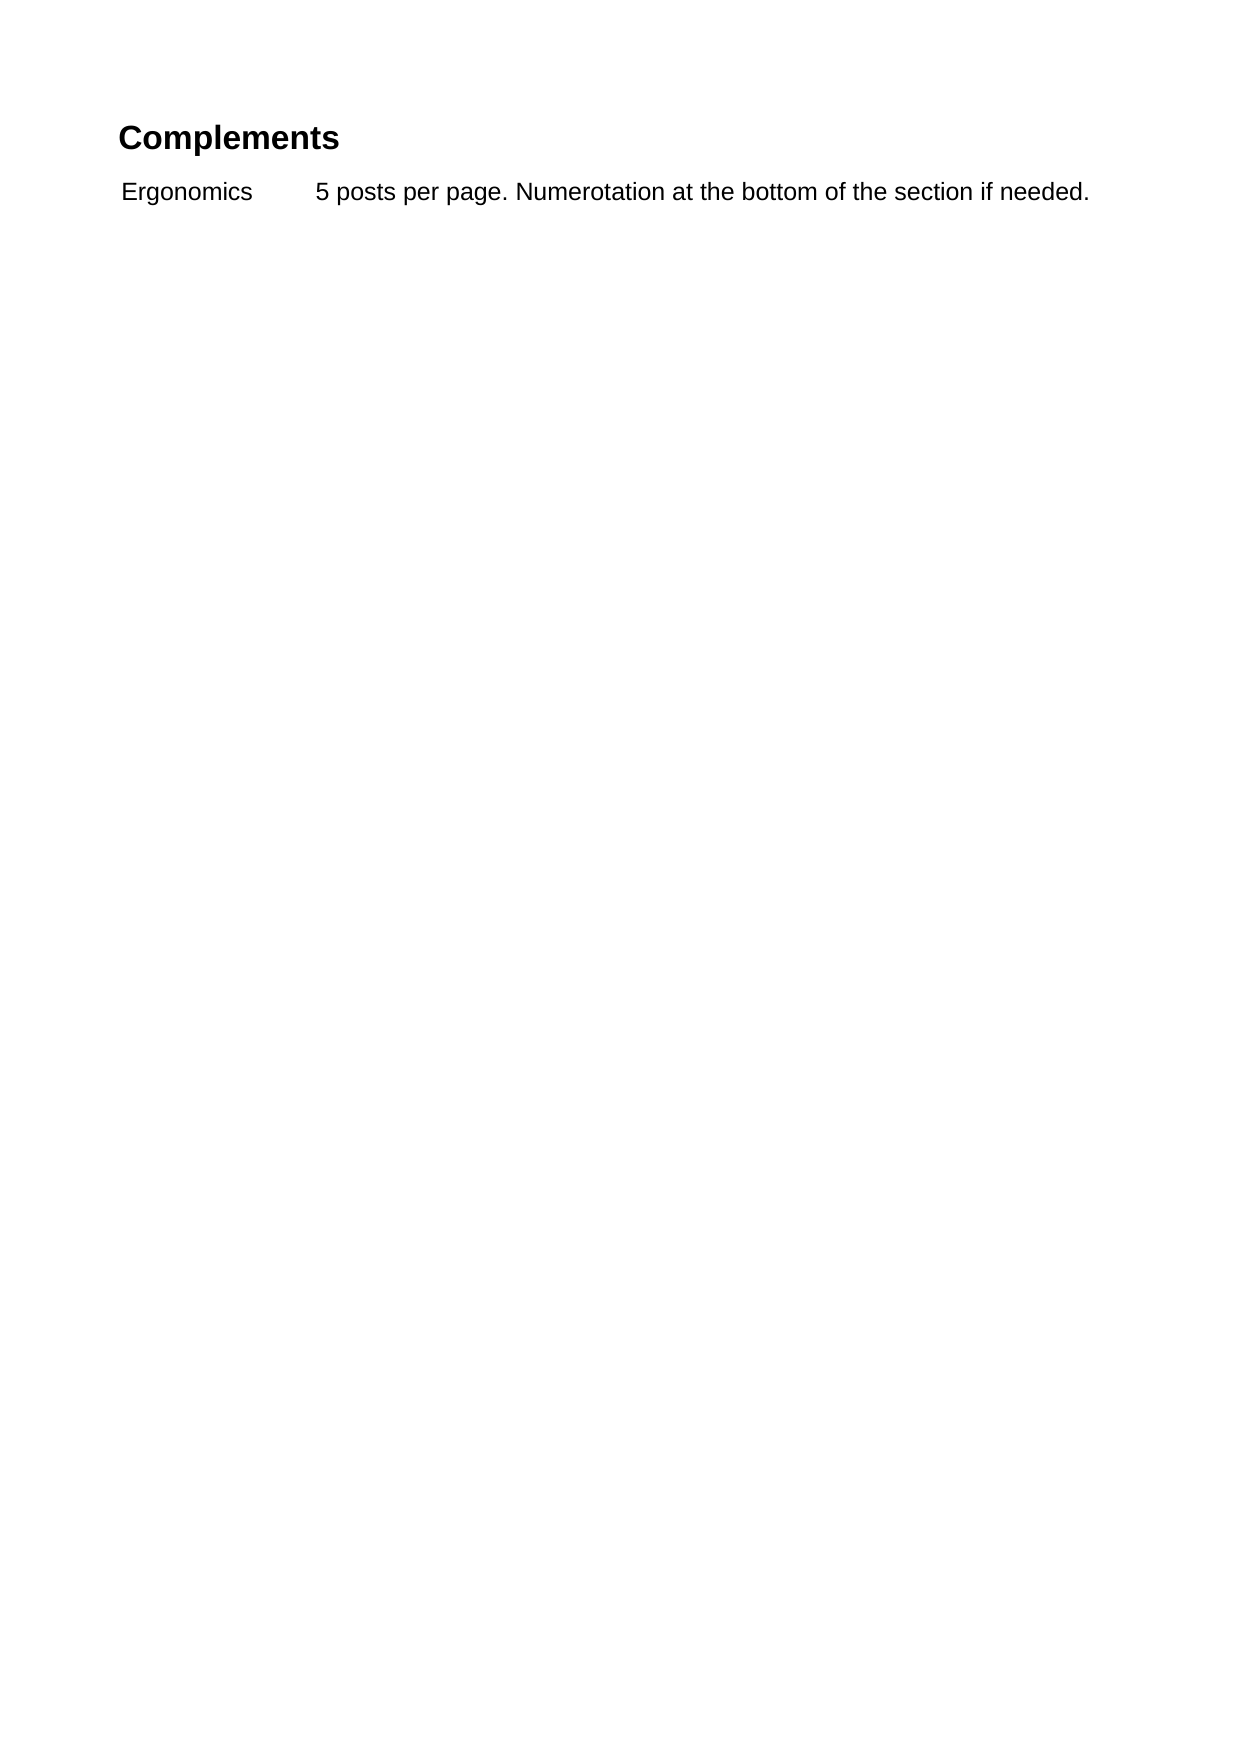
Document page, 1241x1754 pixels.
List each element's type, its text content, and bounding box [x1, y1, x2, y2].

table_header 5 posts per page. Numerotation at the bottom of the section if needed. [313, 174, 1122, 238]
table_header Ergonomics [118, 174, 312, 238]
subtitle Complements [118, 118, 1122, 157]
